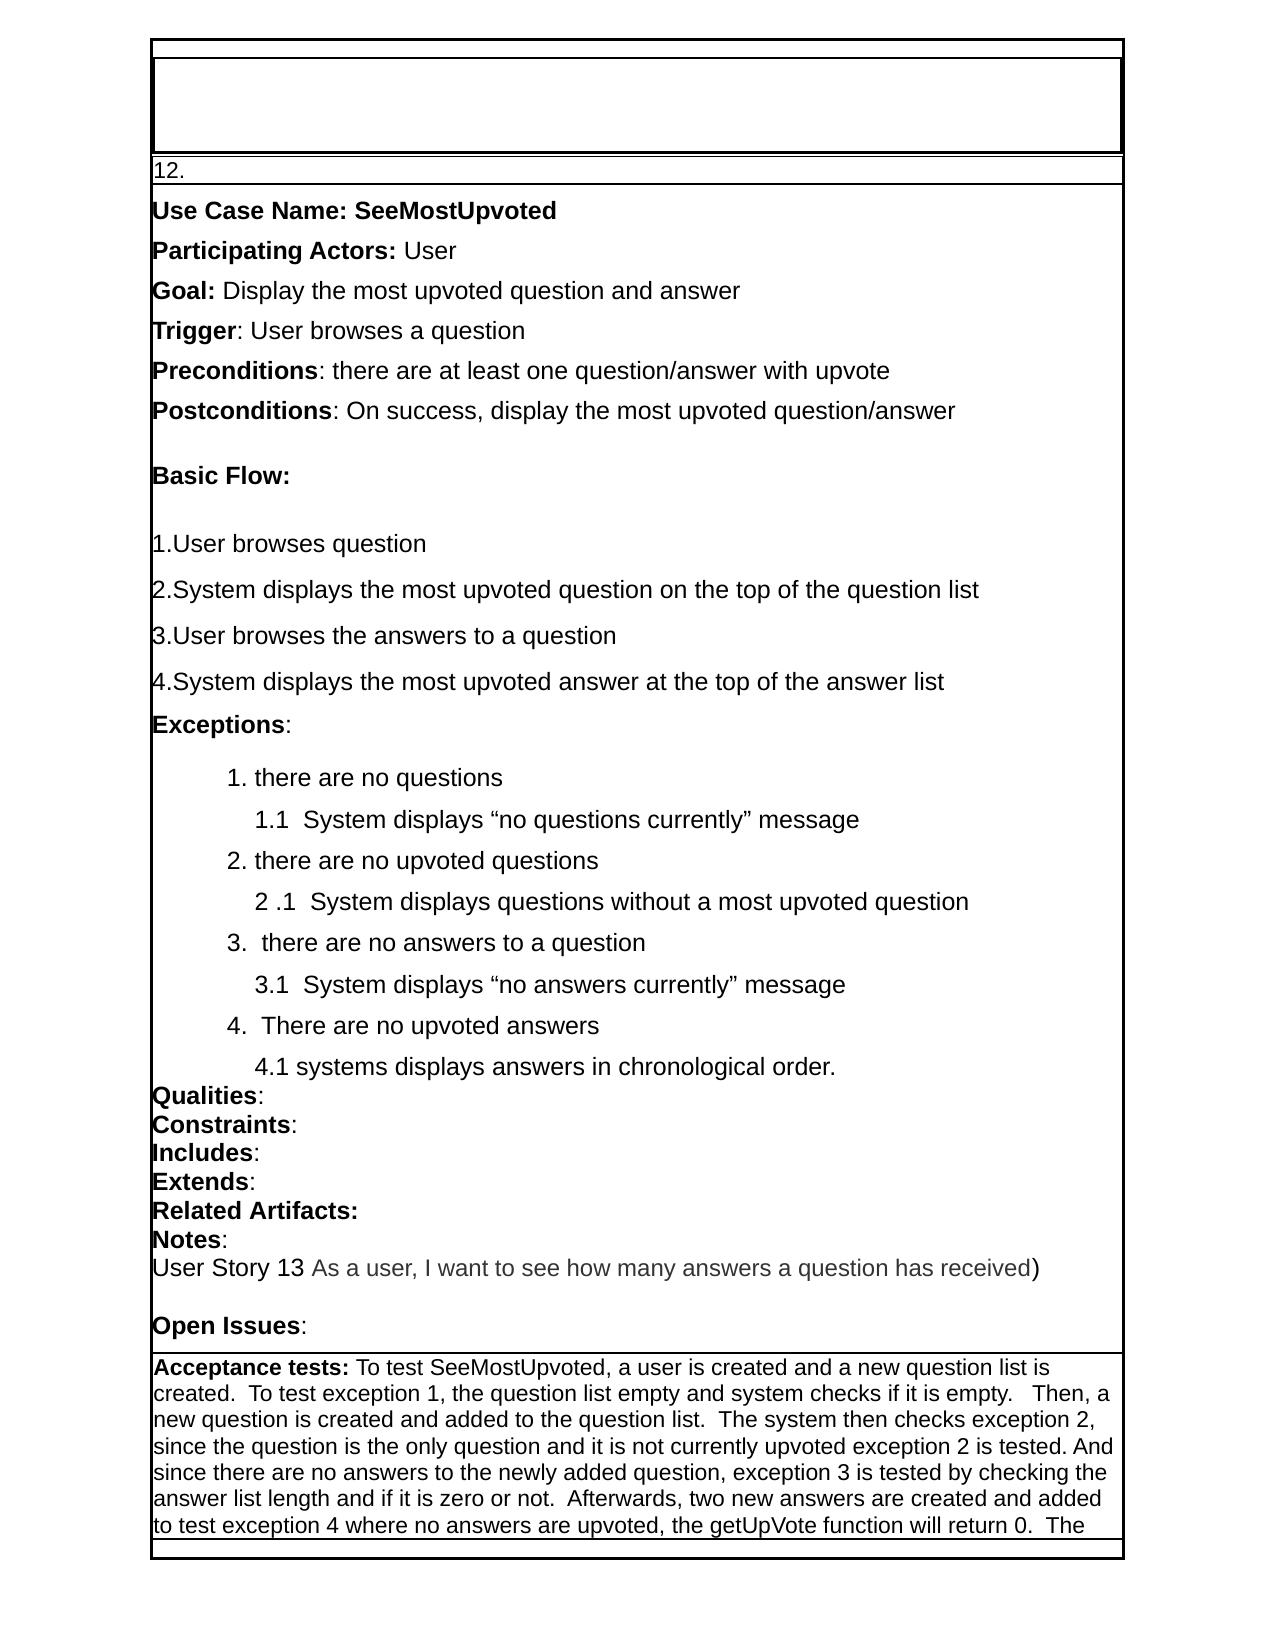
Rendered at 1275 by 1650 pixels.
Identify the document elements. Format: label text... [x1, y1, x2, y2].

text 1. there are no questions [153, 763, 1122, 792]
text Exceptions: [153, 698, 1122, 738]
text 2. there are no upvoted questions [153, 846, 1122, 874]
text Acceptance tests: To test SeeMostUpvoted, a user is created and a new question list is created. To test exception 1, the question list empty and system checks if it is empty. Then, a new question is created and added to the question list. The system then checks exception 2, since the question is the only question and it is not currently upvoted exception 2 is tested. And since there are no answers to the newly added question, exception 3 is tested by checking the answer list length and if it is zero or not. Afterwards, two new answers are created and added to test exception 4 where no answers are upvoted, the getUpVote function will return 0. The [153, 1354, 1122, 1538]
list User browses the answers to a question [153, 609, 1122, 649]
text 4.1 systems displays answers in chronological order. Qualities: Constraints: Includes: Extends: Related Artifacts: Notes: User Story 13 As a user, I want to see how many answers a question has received) Open Issues: [153, 1052, 1122, 1339]
list System displays the most upvoted answer at the top of the answer list [153, 655, 1122, 695]
text 3. there are no answers to a question [153, 928, 1122, 957]
text 4. There are no upvoted answers [153, 1011, 1122, 1039]
text Use Case Name: SeeMostUpvoted Participating Actors: User Goal: Display the most upvoted question and answer Trigger: User browses a question Preconditions: there are at least one question/answer with upvote Postconditions: On success, display the most upvoted question/answer [153, 185, 1122, 425]
list System displays the most upvoted question on the top of the question list [153, 564, 1122, 604]
text 3.1 System displays “no answers currently” message [153, 969, 1122, 998]
text 2 .1 System displays questions without a most upvoted question [153, 887, 1122, 916]
text Basic Flow: [153, 450, 1122, 490]
list User browses question [153, 518, 1122, 558]
text 1.1 System displays “no questions currently” message [153, 804, 1122, 833]
text 12. [153, 157, 1122, 183]
